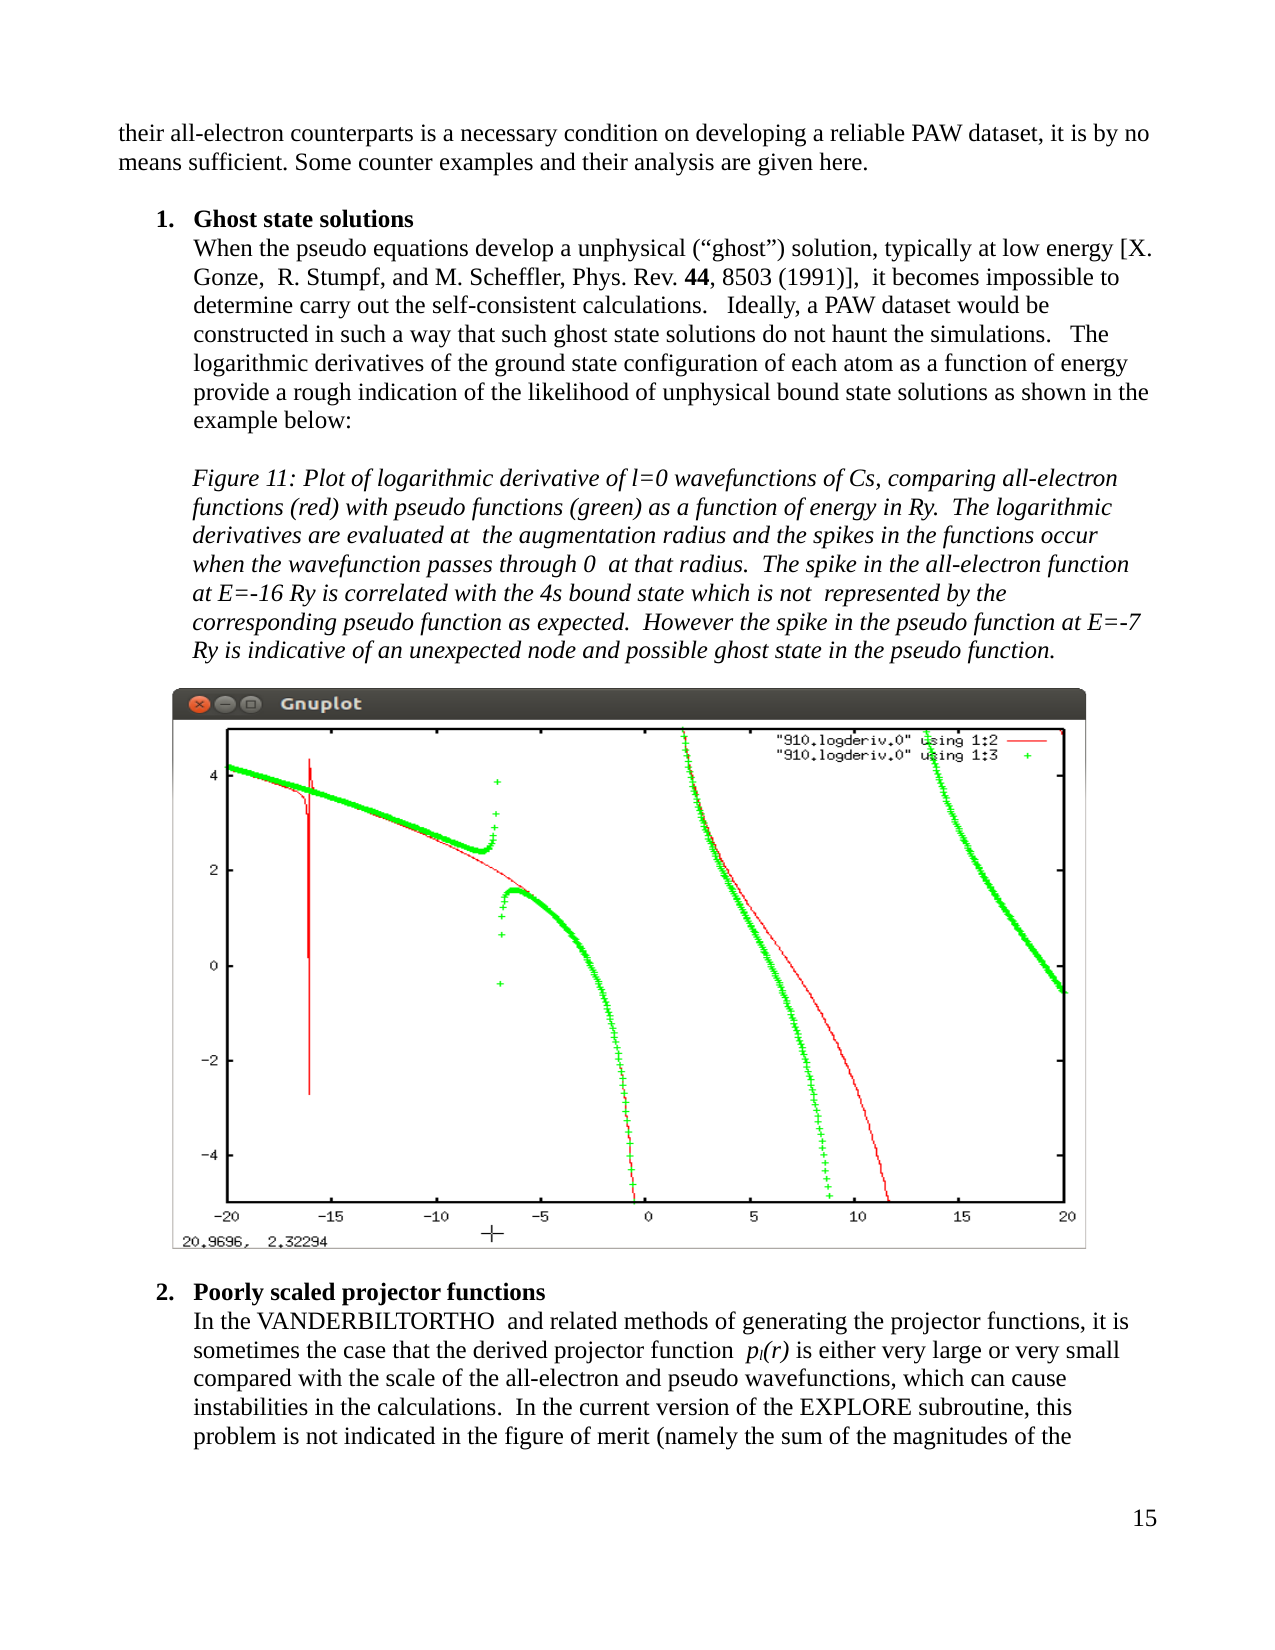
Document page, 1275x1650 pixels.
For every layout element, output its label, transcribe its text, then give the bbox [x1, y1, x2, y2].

list In the VANDERBILTORTHO and related methods of generating the projector functions, it is sometimes the case that the derived projector function pl(r) is either very large or very small compared with the scale of the all-electron and pseudo wavefunctions, which can cause instabilities in the calculations. In the current version of the EXPLORE subroutine, this problem is not indicated in the figure of merit (namely the sum of the magnitudes of the [156, 1306, 1157, 1450]
list Ghost state solutions [156, 204, 1157, 233]
list When the pseudo equations develop a unphysical (“ghost”) solution, typically at low energy [X. Gonze, R. Stumpf, and M. Scheffler, Phys. Rev. 44, 8503 (1991)], it becomes impossible to determine carry out the self-consistent calculations. Ideally, a PAW dataset would be constructed in such a way that such ghost state solutions do not haunt the simulations. The logarithmic derivatives of the ground state configuration of each atom as a function of energy provide a rough indication of the likelihood of unphysical bound state solutions as shown in the example below: [156, 233, 1157, 434]
picture [172, 688, 1087, 1249]
text Figure 11: Plot of logarithmic derivative of l=0 wavefunctions of Cs, comparing all-electron functions (red) with pseudo functions (green) as a function of energy in Ry. The logarithmic derivatives are evaluated at the augmentation radius and the spikes in the functions occur when the wavefunction passes through 0 at that radius. The spike in the all-electron function at E=-16 Ry is correlated with the 4s bound state which is not represented by the corresponding pseudo function as expected. However the spike in the pseudo function at E=-7 Ry is indicative of an unexpected node and possible ghost state in the pseudo function. [118, 463, 1157, 664]
list Poorly scaled projector functions [156, 1277, 1157, 1306]
text their all-electron counterparts is a necessary condition on developing a reliable PAW dataset, it is by no means sufficient. Some counter examples and their analysis are given here. [118, 118, 1157, 176]
